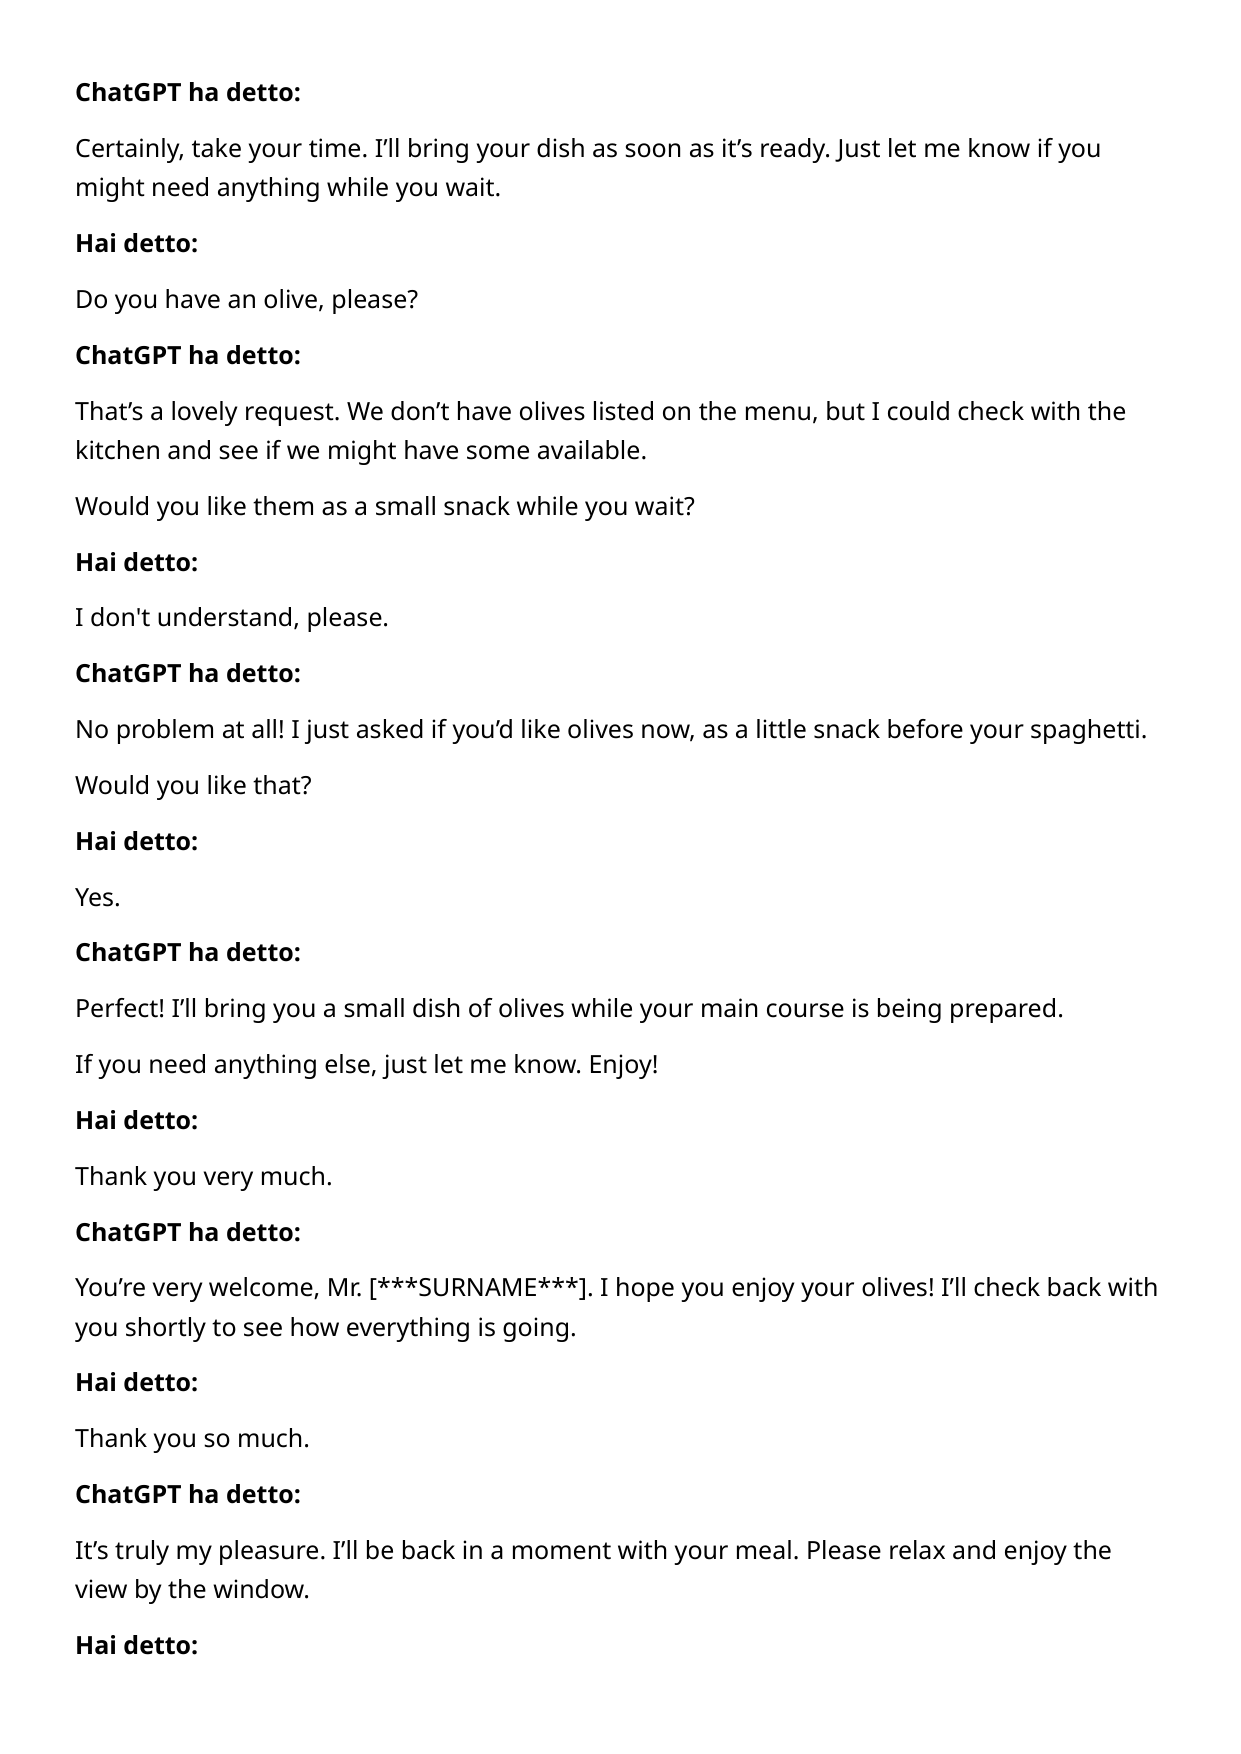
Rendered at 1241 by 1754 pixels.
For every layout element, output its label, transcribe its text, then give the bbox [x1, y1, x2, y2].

text ChatGPT ha detto: [75, 337, 1165, 372]
text That’s a lovely request. We don’t have olives listed on the menu, but I could check with the kitchen and see if we might have some available. [75, 393, 1165, 467]
text I don't understand, please. [75, 600, 1165, 634]
text Hai detto: [75, 544, 1165, 578]
text Perfect! I’ll bring you a small dish of olives while your main course is being prepared. [75, 991, 1165, 1025]
text Would you like that? [75, 767, 1165, 802]
text If you need anything else, just let me know. Enjoy! [75, 1047, 1165, 1081]
text Hai detto: [75, 1102, 1165, 1137]
text ChatGPT ha detto: [75, 75, 1165, 109]
text You’re very welcome, Mr. [***SURNAME***]. I hope you enjoy your olives! I’ll check back with you shortly to see how everything is going. [75, 1270, 1165, 1343]
text ChatGPT ha detto: [75, 935, 1165, 969]
text ChatGPT ha detto: [75, 656, 1165, 690]
text Hai detto: [75, 226, 1165, 260]
text It’s truly my pleasure. I’ll be back in a moment with your meal. Please relax and enjoy the view by the window. [75, 1532, 1165, 1606]
text ChatGPT ha detto: [75, 1477, 1165, 1511]
text Thank you so much. [75, 1421, 1165, 1455]
text Thank you very much. [75, 1158, 1165, 1192]
text Hai detto: [75, 1365, 1165, 1399]
text Yes. [75, 879, 1165, 913]
text Do you have an olive, please? [75, 282, 1165, 316]
text ChatGPT ha detto: [75, 1214, 1165, 1248]
text No problem at all! I just asked if you’d like olives now, as a little snack before your spaghetti. [75, 712, 1165, 746]
text Hai detto: [75, 823, 1165, 857]
text Would you like them as a small snack while you wait? [75, 488, 1165, 522]
text Certainly, take your time. I’ll bring your dish as soon as it’s ready. Just let me know if you might need anything while you wait. [75, 131, 1165, 204]
text Hai detto: [75, 1627, 1165, 1662]
